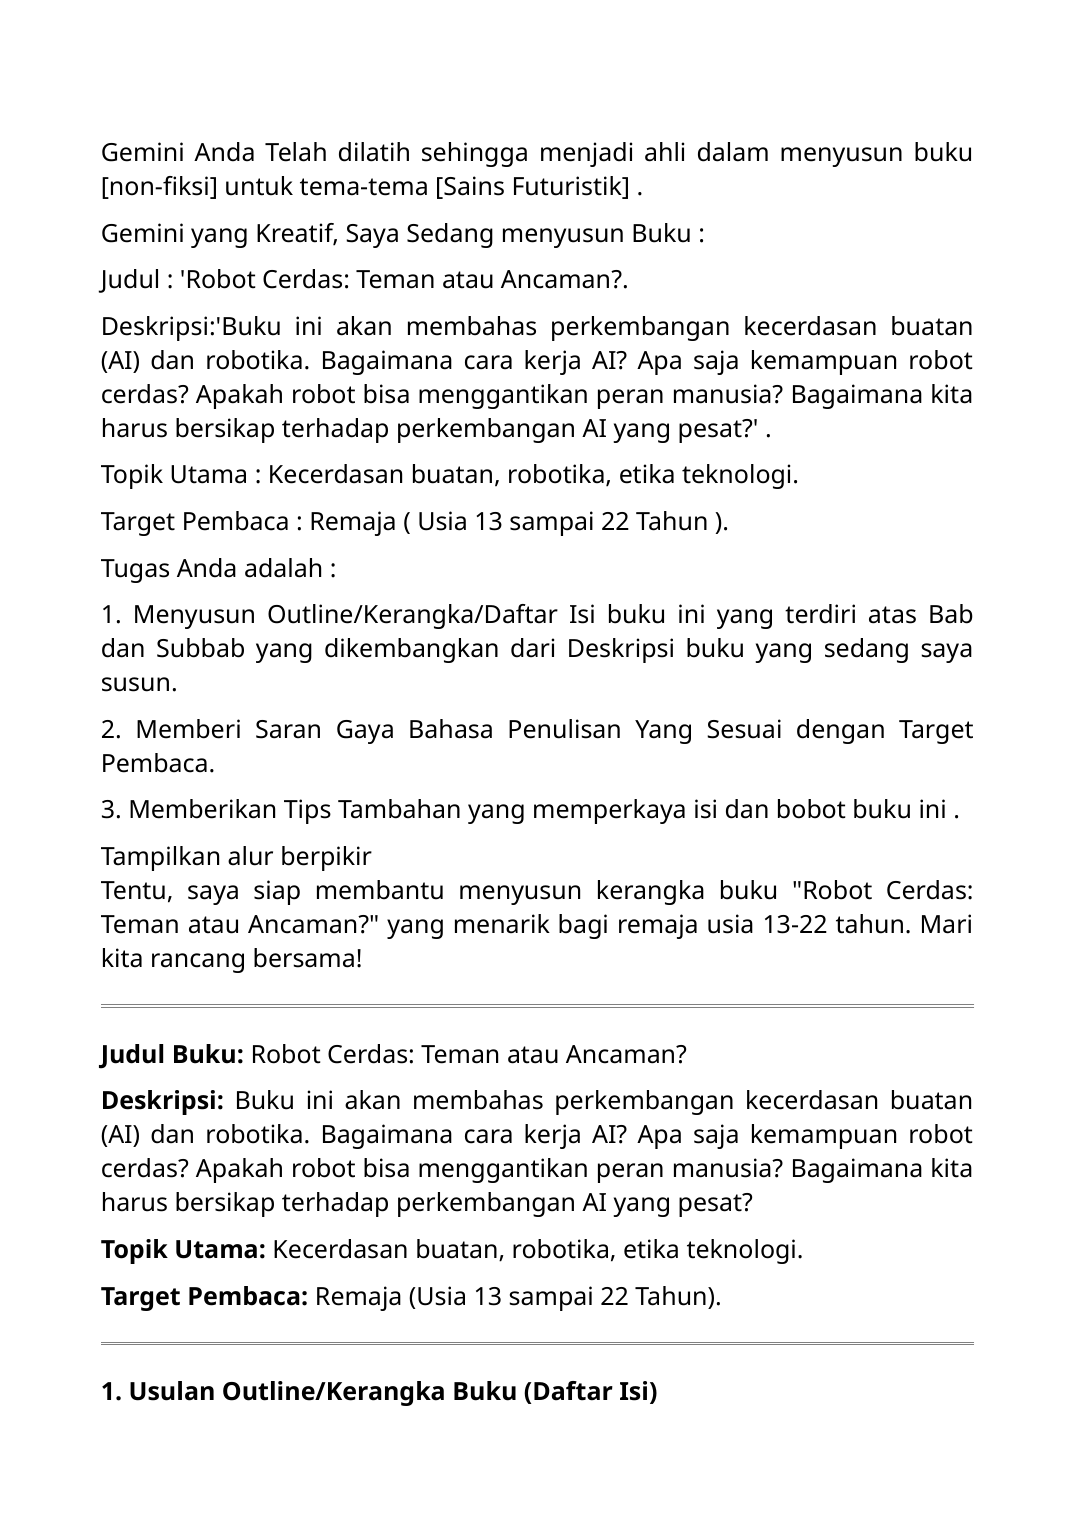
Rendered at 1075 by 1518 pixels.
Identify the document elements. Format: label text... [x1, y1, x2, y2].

text Gemini yang Kreatif, Saya Sedang menyusun Buku : [101, 215, 974, 249]
text Tugas Anda adalah : [101, 550, 974, 584]
text Topik Utama: Kecerdasan buatan, robotika, etika teknologi. [101, 1232, 974, 1266]
text Deskripsi: Buku ini akan membahas perkembangan kecerdasan buatan (AI) dan robotika. Bagaimana cara kerja AI? Apa saja kemampuan robot cerdas? Apakah robot bisa menggantikan peran manusia? Bagaimana kita harus bersikap terhadap perkembangan AI yang pesat? [101, 1083, 974, 1219]
text 1. Usulan Outline/Kerangka Buku (Daftar Isi) [101, 1373, 974, 1408]
text Judul : 'Robot Cerdas: Teman atau Ancaman?. [101, 262, 974, 296]
text 3. Memberikan Tips Tambahan yang memperkaya isi dan bobot buku ini . [101, 792, 974, 826]
text Target Pembaca : Remaja ( Usia 13 sampai 22 Tahun ). [101, 504, 974, 538]
text Judul Buku: Robot Cerdas: Teman atau Ancaman? [101, 1036, 974, 1070]
text 1. Menyusun Outline/Kerangka/Daftar Isi buku ini yang terdiri atas Bab dan Subbab yang dikembangkan dari Deskripsi buku yang sedang saya susun. [101, 597, 974, 699]
text 2. Memberi Saran Gaya Bahasa Penulisan Yang Sesuai dengan Target Pembaca. [101, 711, 974, 779]
text Topik Utama : Kecerdasan buatan, robotika, etika teknologi. [101, 457, 974, 491]
text Gemini Anda Telah dilatih sehingga menjadi ahli dalam menyusun buku [non-fiksi] untuk tema-tema [Sains Futuristik] . [101, 134, 974, 203]
text Tampilkan alur berpikir [101, 839, 974, 873]
text Deskripsi:'Buku ini akan membahas perkembangan kecerdasan buatan (AI) dan robotika. Bagaimana cara kerja AI? Apa saja kemampuan robot cerdas? Apakah robot bisa menggantikan peran manusia? Bagaimana kita harus bersikap terhadap perkembangan AI yang pesat?' . [101, 308, 974, 444]
text Target Pembaca: Remaja (Usia 13 sampai 22 Tahun). [101, 1278, 974, 1312]
text Tentu, saya siap membantu menyusun kerangka buku "Robot Cerdas: Teman atau Ancaman?" yang menarik bagi remaja usia 13-22 tahun. Mari kita rancang bersama! [101, 873, 974, 975]
